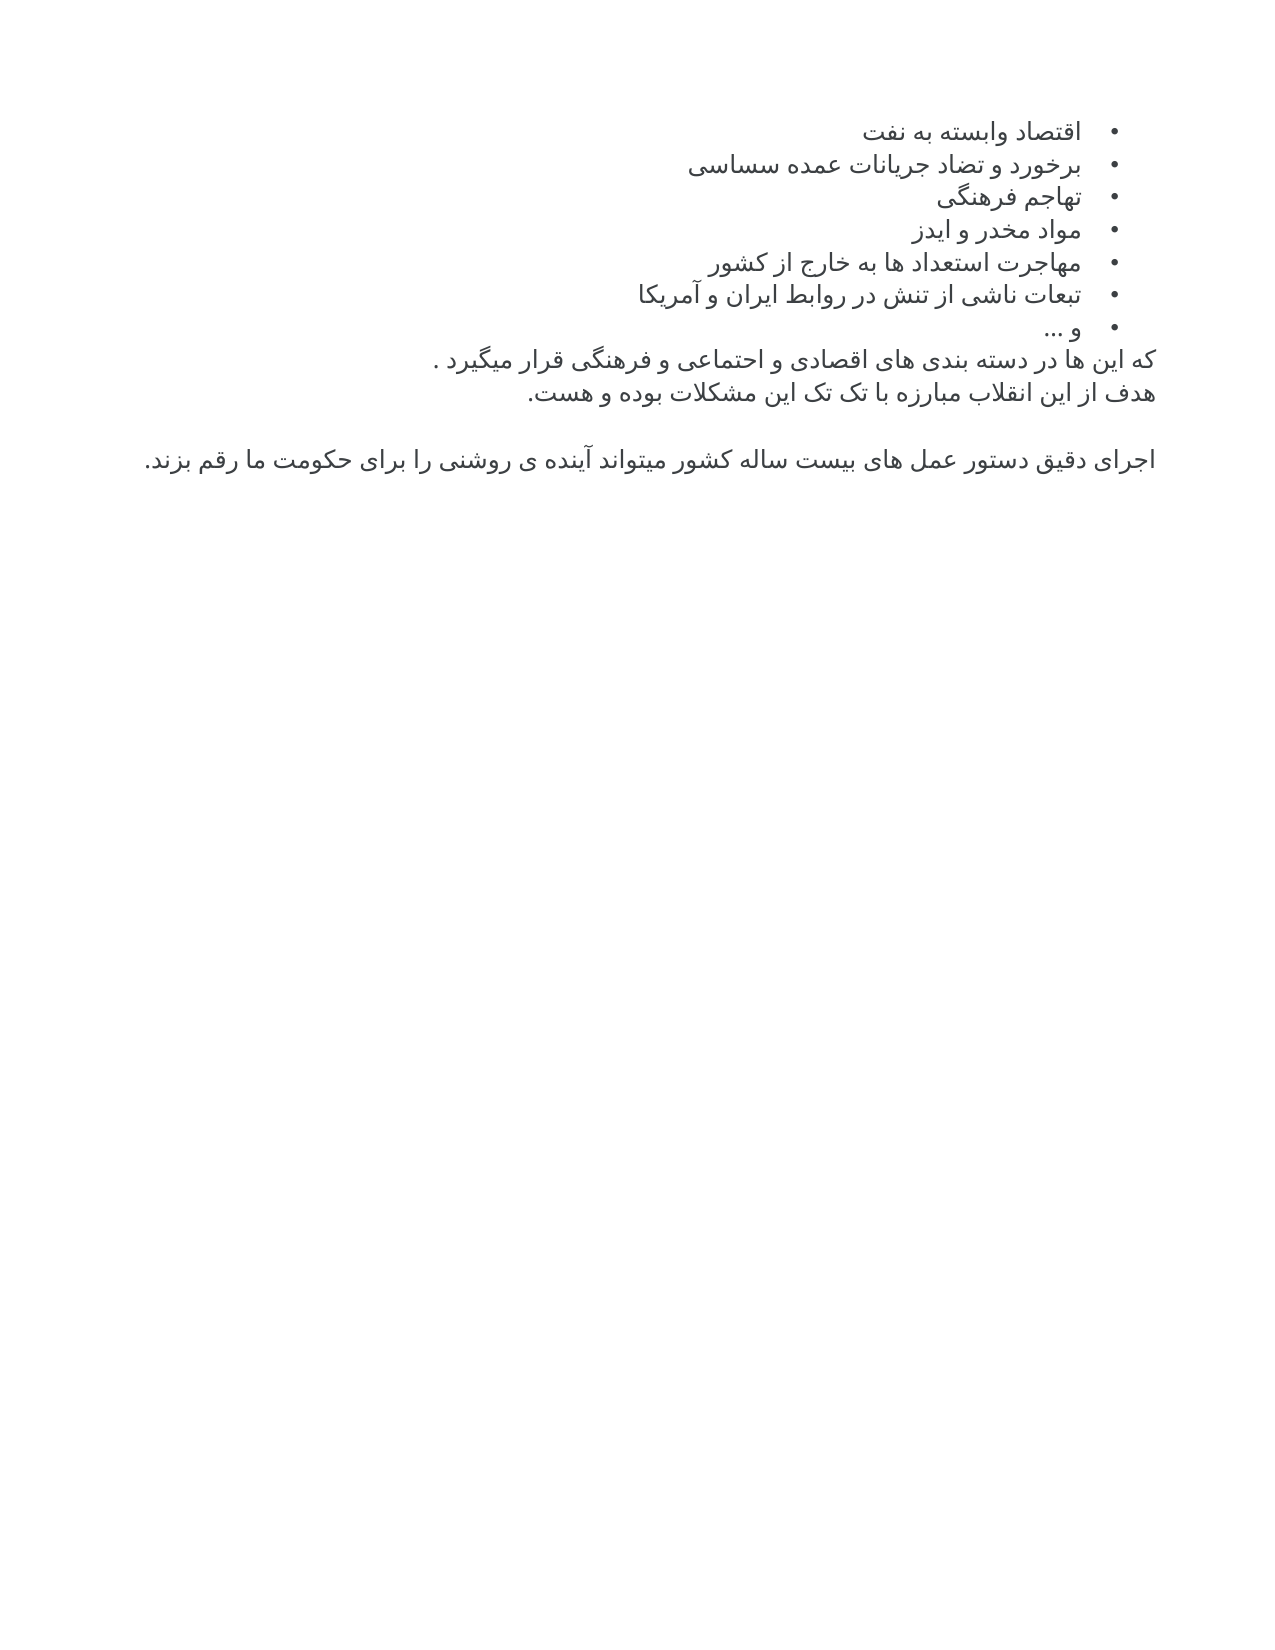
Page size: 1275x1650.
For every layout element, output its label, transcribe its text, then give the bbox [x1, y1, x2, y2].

list اقتصاد وابسته به نفت [118, 118, 1119, 151]
list تبعات ناشی از تنش در روابط ایران و آمریکا [118, 281, 1119, 314]
list مهاجرت استعداد ها به خارج از کشور [118, 248, 1119, 281]
text اجرای دقیق دستور عمل های بیست ساله کشور میتواند آینده ی روشنی را برای حکومت ما رقم بزند. [118, 446, 1157, 478]
list برخورد و تضاد جریانات عمده سساسی [118, 151, 1119, 183]
list و … [118, 314, 1119, 346]
list مواد مخدر و ایدز [118, 216, 1119, 248]
text هدف از این انقلاب مبارزه با تک تک این مشکلات بوده و هست. [118, 379, 1157, 412]
text که این ها در دسته بندی های اقصادی و احتماعی و فرهنگی قرار میگیرد . [118, 346, 1157, 379]
list تهاجم فرهنگی [118, 183, 1119, 216]
